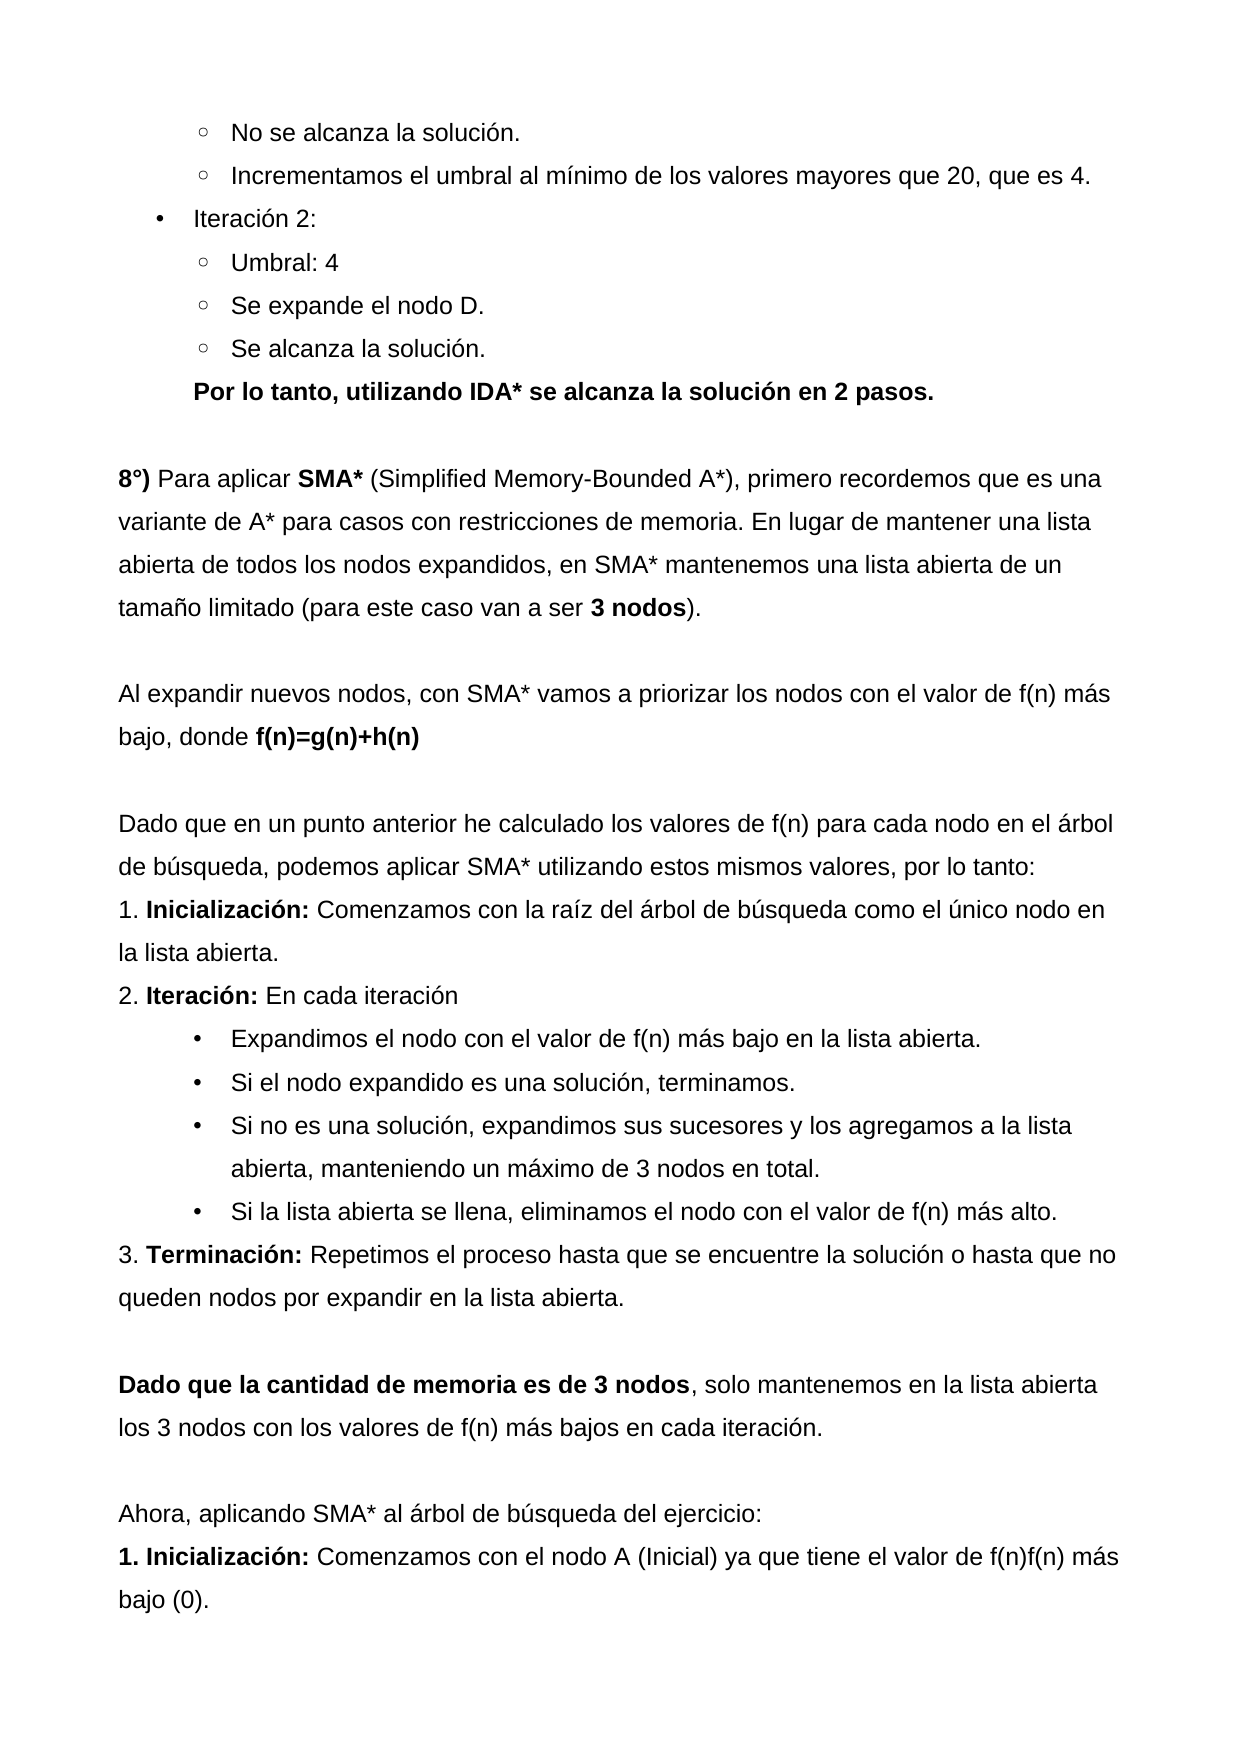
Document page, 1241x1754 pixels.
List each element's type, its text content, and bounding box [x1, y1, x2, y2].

list Si el nodo expandido es una solución, terminamos. [193, 1067, 1122, 1096]
list Si la lista abierta se llena, eliminamos el nodo con el valor de f(n) más alto. [193, 1197, 1122, 1226]
text Ahora, aplicando SMA* al árbol de búsqueda del ejercicio: [118, 1499, 1122, 1528]
list Incrementamos el umbral al mínimo de los valores mayores que 20, que es 4. [193, 161, 1122, 190]
text 8°) Para aplicar SMA* (Simplified Memory-Bounded A*), primero recordemos que es una variante de A* para casos con restricciones de memoria. En lugar de mantener una lista abierta de todos los nodos expandidos, en SMA* mantenemos una lista abierta de un tamaño limitado (para este caso van a ser 3 nodos). [118, 464, 1122, 622]
list No se alcanza la solución. [193, 118, 1122, 147]
text Por lo tanto, utilizando IDA* se alcanza la solución en 2 pasos. [118, 377, 1122, 406]
list Se alcanza la solución. [193, 334, 1122, 363]
list Se expande el nodo D. [193, 291, 1122, 320]
text Al expandir nuevos nodos, con SMA* vamos a priorizar los nodos con el valor de f(n) más bajo, donde f(n)=g(n)+h(n) [118, 679, 1122, 751]
text Dado que la cantidad de memoria es de 3 nodos, solo mantenemos en la lista abierta los 3 nodos con los valores de f(n) más bajos en cada iteración. [118, 1370, 1122, 1442]
text Dado que en un punto anterior he calculado los valores de f(n) para cada nodo en el árbol de búsqueda, podemos aplicar SMA* utilizando estos mismos valores, por lo tanto: [118, 809, 1122, 881]
text 2. Iteración: En cada iteración [118, 981, 1122, 1010]
list Expandimos el nodo con el valor de f(n) más bajo en la lista abierta. [193, 1024, 1122, 1053]
text 1. Inicialización: Comenzamos con el nodo A (Inicial) ya que tiene el valor de f(n)f(n) más bajo (0). [118, 1542, 1122, 1614]
text 3. Terminación: Repetimos el proceso hasta que se encuentre la solución o hasta que no queden nodos por expandir en la lista abierta. [118, 1240, 1122, 1312]
text 1. Inicialización: Comenzamos con la raíz del árbol de búsqueda como el único nodo en la lista abierta. [118, 895, 1122, 967]
list Umbral: 4 [193, 248, 1122, 277]
list Si no es una solución, expandimos sus sucesores y los agregamos a la lista abierta, manteniendo un máximo de 3 nodos en total. [193, 1111, 1122, 1183]
list Iteración 2: [156, 204, 1122, 233]
